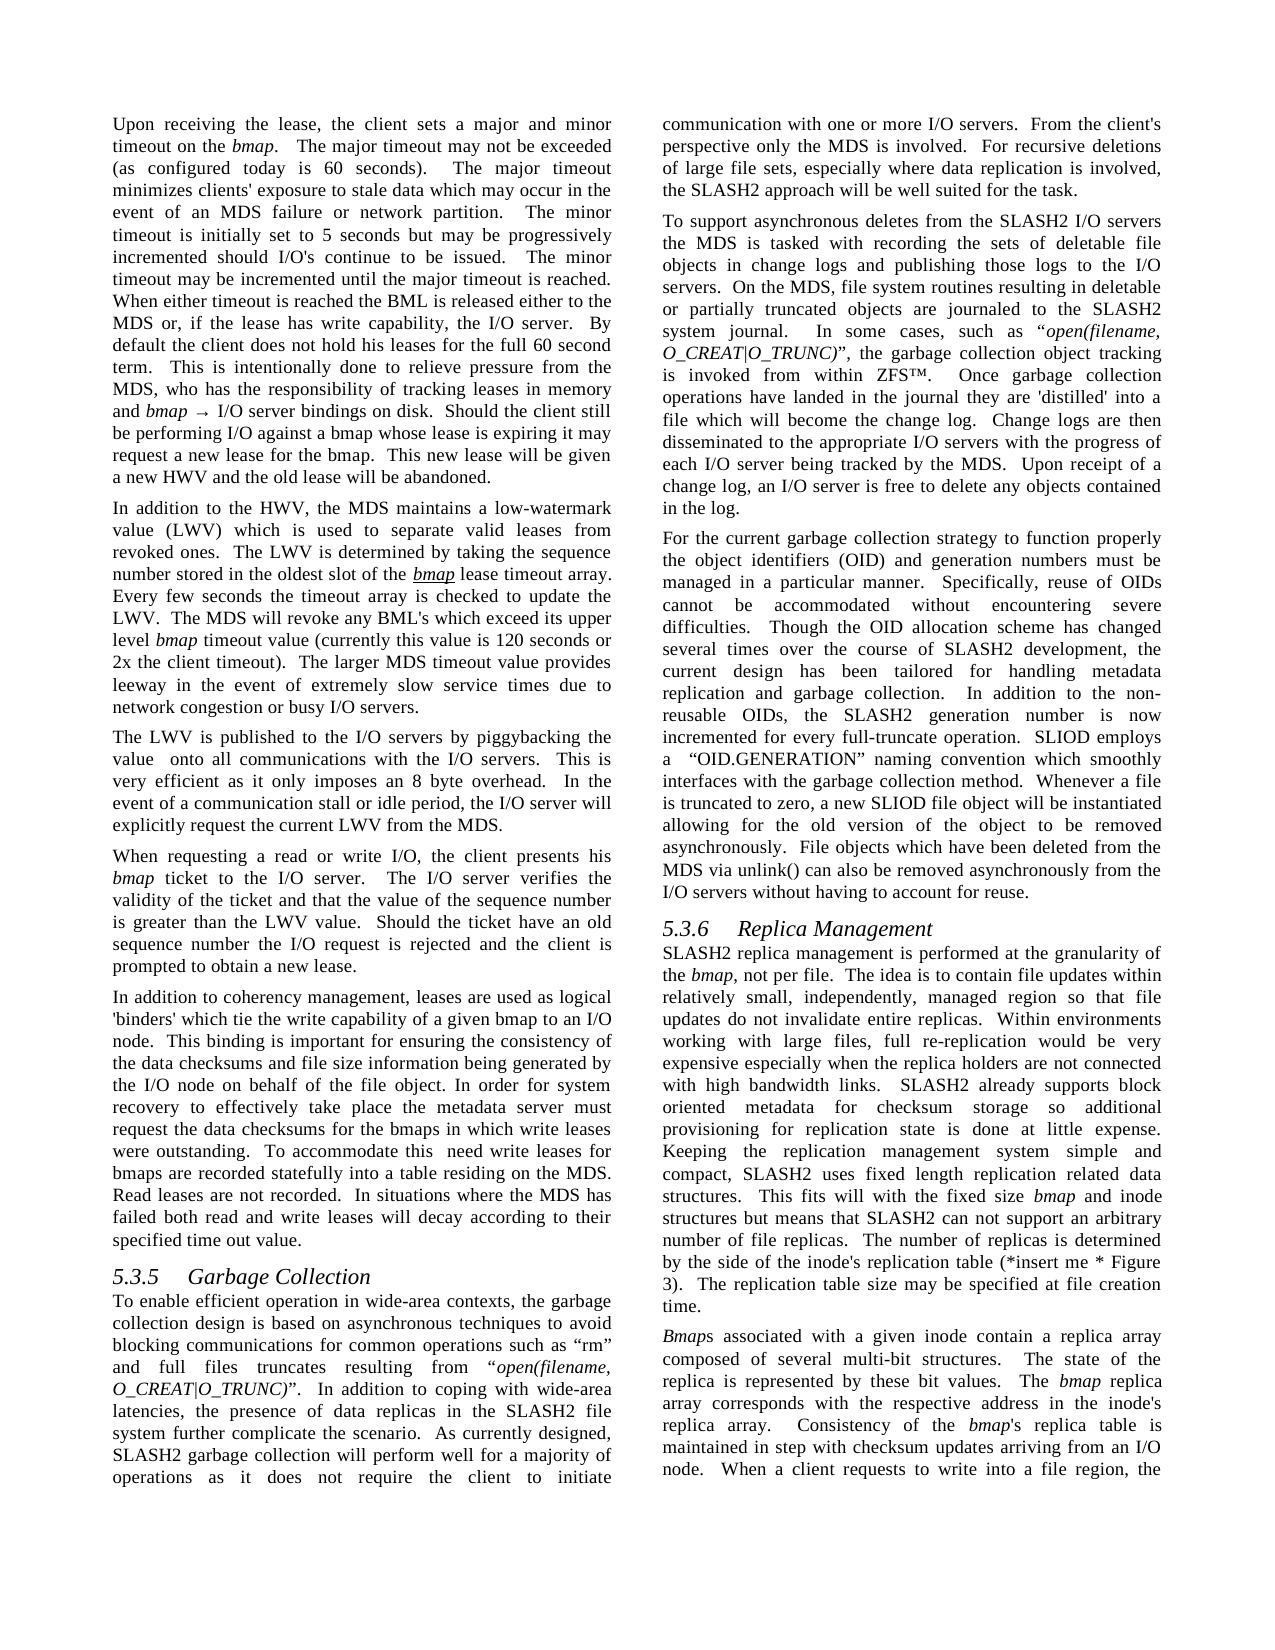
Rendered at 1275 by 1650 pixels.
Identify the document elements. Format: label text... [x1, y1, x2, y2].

text To support asynchronous deletes from the SLASH2 I/O servers the MDS is tasked with recording the sets of deletable file objects in change logs and publishing those logs to the I/O servers. On the MDS, file system routines resulting in deletable or partially truncated objects are journaled to the SLASH2 system journal. In some cases, such as “open(filename, O_CREAT|O_TRUNC)”, the garbage collection object tracking is invoked from within ZFS™. Once garbage collection operations have landed in the journal they are 'distilled' into a file which will become the change log. Change logs are then disseminated to the appropriate I/O servers with the progress of each I/O server being tracked by the MDS. Upon receipt of a change log, an I/O server is free to delete any objects contained in the log. [662, 209, 1162, 518]
text SLASH2 replica management is performed at the granularity of the bmap, not per file. The idea is to contain file updates within relatively small, independently, managed region so that file updates do not invalidate entire replicas. Within environments working with large files, full re-replication would be very expensive especially when the replica holders are not connected with high bandwidth links. SLASH2 already supports block oriented metadata for checksum storage so additional provisioning for replication state is done at little expense. Keeping the replication management system simple and compact, SLASH2 uses fixed length replication related data structures. This fits will with the fixed size bmap and inode structures but means that SLASH2 can not support an arbitrary number of file replicas. The number of replicas is determined by the side of the inode's replication table (*insert me * Figure 3). The replication table size may be specified at file creation time. [662, 941, 1162, 1317]
subtitle Garbage Collection [112, 1262, 613, 1289]
text communication with one or more I/O servers. From the client's perspective only the MDS is involved. For recursive deletions of large file sets, especially where data replication is involved, the SLASH2 approach will be well suited for the task. [662, 112, 1162, 201]
text When requesting a read or write I/O, the client presents his bmap ticket to the I/O server. The I/O server verifies the validity of the ticket and that the value of the sequence number is greater than the LWV value. Should the ticket have an old sequence number the I/O request is rejected and the client is prompted to obtain a new lease. [112, 844, 613, 977]
text Upon receiving the lease, the client sets a major and minor timeout on the bmap. The major timeout may not be exceeded (as configured today is 60 seconds). The major timeout minimizes clients' exposure to stale data which may occur in the event of an MDS failure or network partition. The minor timeout is initially set to 5 seconds but may be progressively incremented should I/O's continue to be issued. The minor timeout may be incremented until the major timeout is reached. When either timeout is reached the BML is released either to the MDS or, if the lease has write capability, the I/O server. By default the client does not hold his leases for the full 60 second term. This is intentionally done to relieve pressure from the MDS, who has the responsibility of tracking leases in memory and bmap → I/O server bindings on disk. Should the client still be performing I/O against a bmap whose lease is expiring it may request a new lease for the bmap. This new lease will be given a new HWV and the old lease will be abandoned. [112, 112, 613, 488]
subtitle Replica Management [662, 914, 1162, 941]
text To enable efficient operation in wide-area contexts, the garbage collection design is based on asynchronous techniques to avoid blocking communications for common operations such as “rm” and full files truncates resulting from “open(filename, O_CREAT|O_TRUNC)”. In addition to coping with wide-area latencies, the presence of data replicas in the SLASH2 file system further complicate the scenario. As currently designed, SLASH2 garbage collection will perform well for a majority of operations as it does not require the client to initiate [112, 1289, 613, 1488]
text In addition to coherency management, leases are used as logical 'binders' which tie the write capability of a given bmap to an I/O node. This binding is important for ensuring the consistency of the data checksums and file size information being generated by the I/O node on behalf of the file object. In order for system recovery to effectively take place the metadata server must request the data checksums for the bmaps in which write leases were outstanding. To accommodate this need write leases for bmaps are recorded statefully into a table residing on the MDS. Read leases are not recorded. In situations where the MDS has failed both read and write leases will decay according to their specified time out value. [112, 985, 613, 1250]
text Bmaps associated with a given inode contain a replica array composed of several multi-bit structures. The state of the replica is represented by these bit values. The bmap replica array corresponds with the respective address in the inode's replica array. Consistency of the bmap's replica table is maintained in step with checksum updates arriving from an I/O node. When a client requests to write into a file region, the [662, 1325, 1162, 1479]
text The LWV is published to the I/O servers by piggybacking the value onto all communications with the I/O servers. This is very efficient as it only imposes an 8 byte overhead. In the event of a communication stall or idle period, the I/O server will explicitly request the current LWV from the MDS. [112, 725, 613, 836]
text For the current garbage collection strategy to function properly the object identifiers (OID) and generation numbers must be managed in a particular manner. Specifically, reuse of OIDs cannot be accommodated without encountering severe difficulties. Though the OID allocation scheme has changed several times over the course of SLASH2 development, the current design has been tailored for handling metadata replication and garbage collection. In addition to the non-reusable OIDs, the SLASH2 generation number is now incremented for every full-truncate operation. SLIOD employs a “OID.GENERATION” naming convention which smoothly interfaces with the garbage collection method. Whenever a file is truncated to zero, a new SLIOD file object will be instantiated allowing for the old version of the object to be removed asynchronously. File objects which have been deleted from the MDS via unlink() can also be removed asynchronously from the I/O servers without having to account for reuse. [662, 527, 1162, 902]
